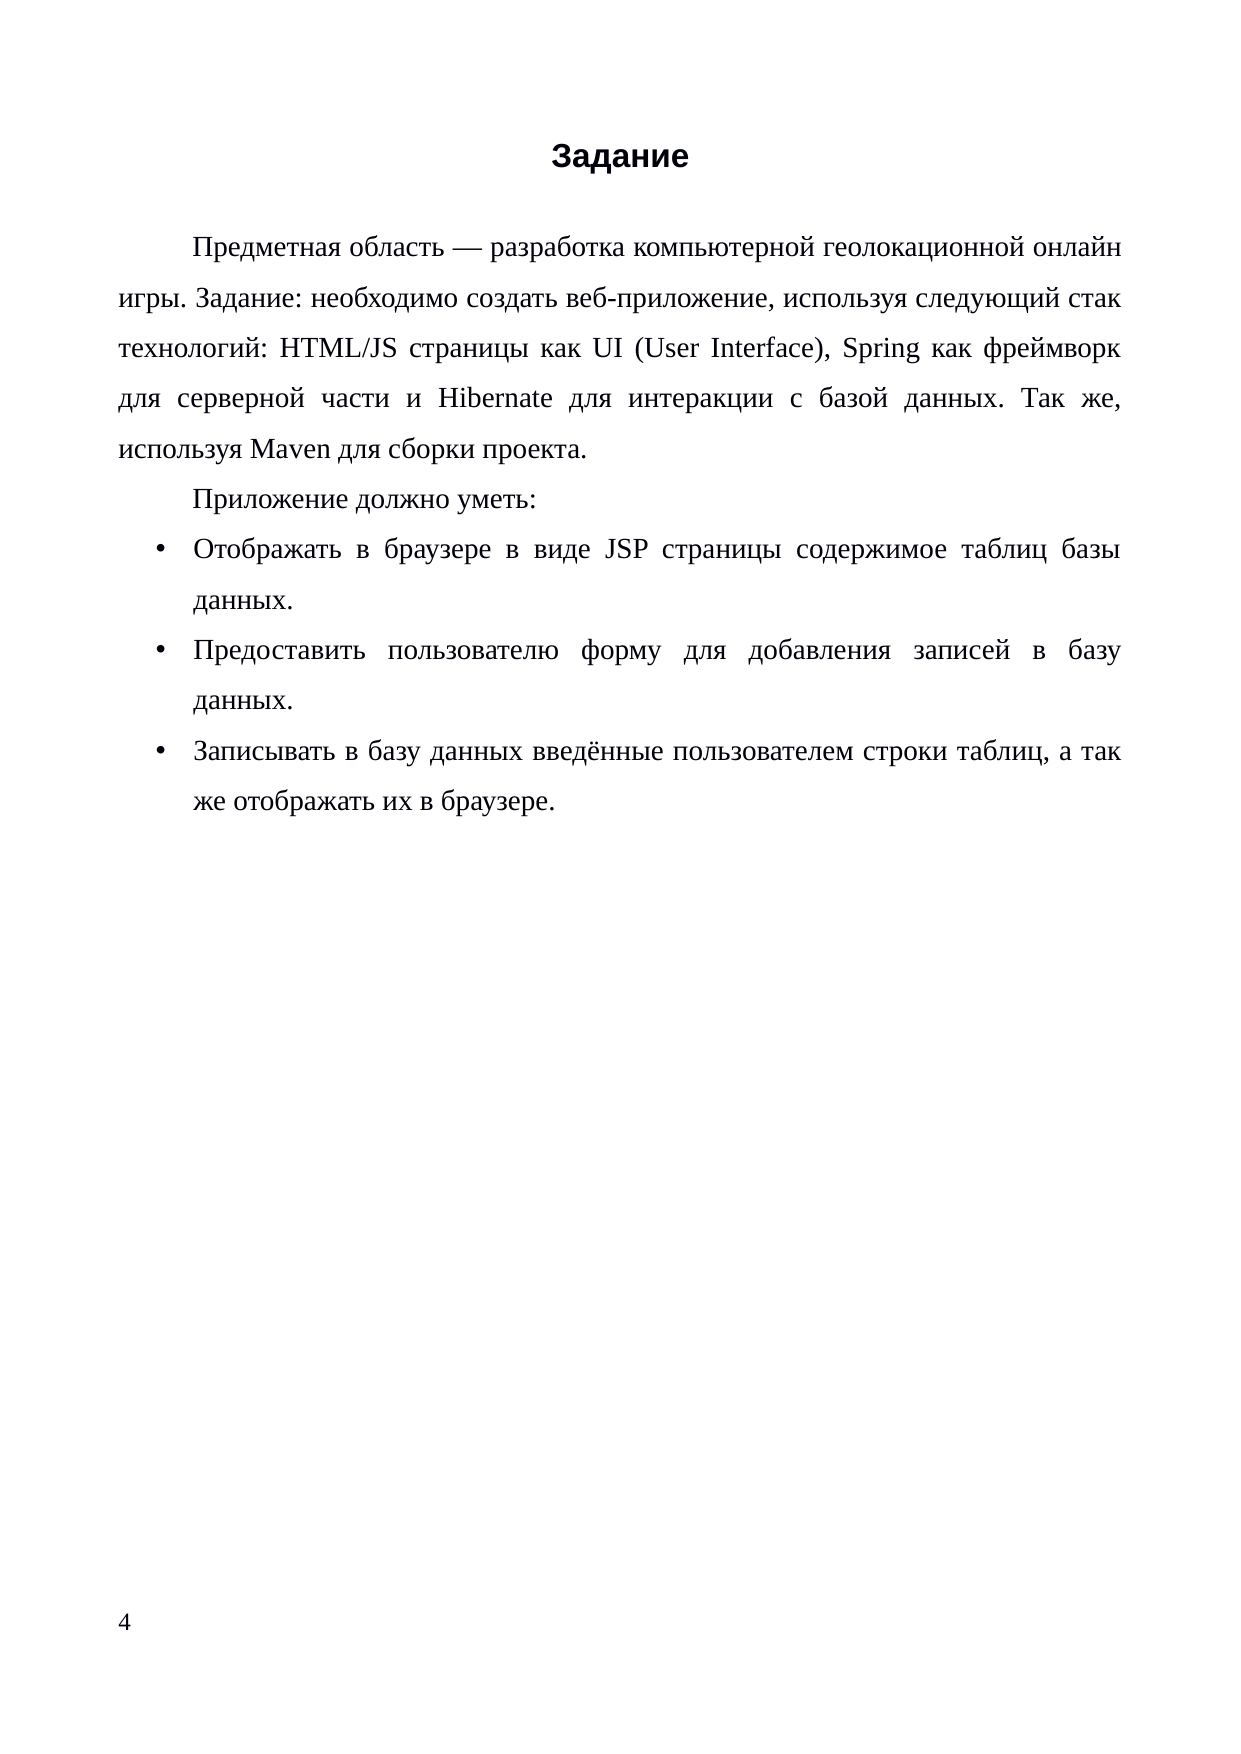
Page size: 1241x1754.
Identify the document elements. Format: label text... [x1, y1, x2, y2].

list Записывать в базу данных введённые пользователем строки таблиц, а так же отображать их в браузере. [156, 733, 1122, 817]
text Предметная область — разработка компьютерной геолокационной онлайн игры. Задание: необходимо создать веб-приложение, используя следующий стак технологий: HTML/JS страницы как UI (User Interface), Spring как фреймворк для серверной части и Hibernate для интеракции с базой данных. Так же, используя Maven для сборки проекта. [118, 229, 1122, 464]
title Задание [118, 136, 1122, 174]
list Отображать в браузере в виде JSP страницы содержимое таблиц базы данных. [156, 531, 1122, 615]
list Предоставить пользователю форму для добавления записей в базу данных. [156, 632, 1122, 716]
text Приложение должно уметь: [118, 481, 1122, 514]
